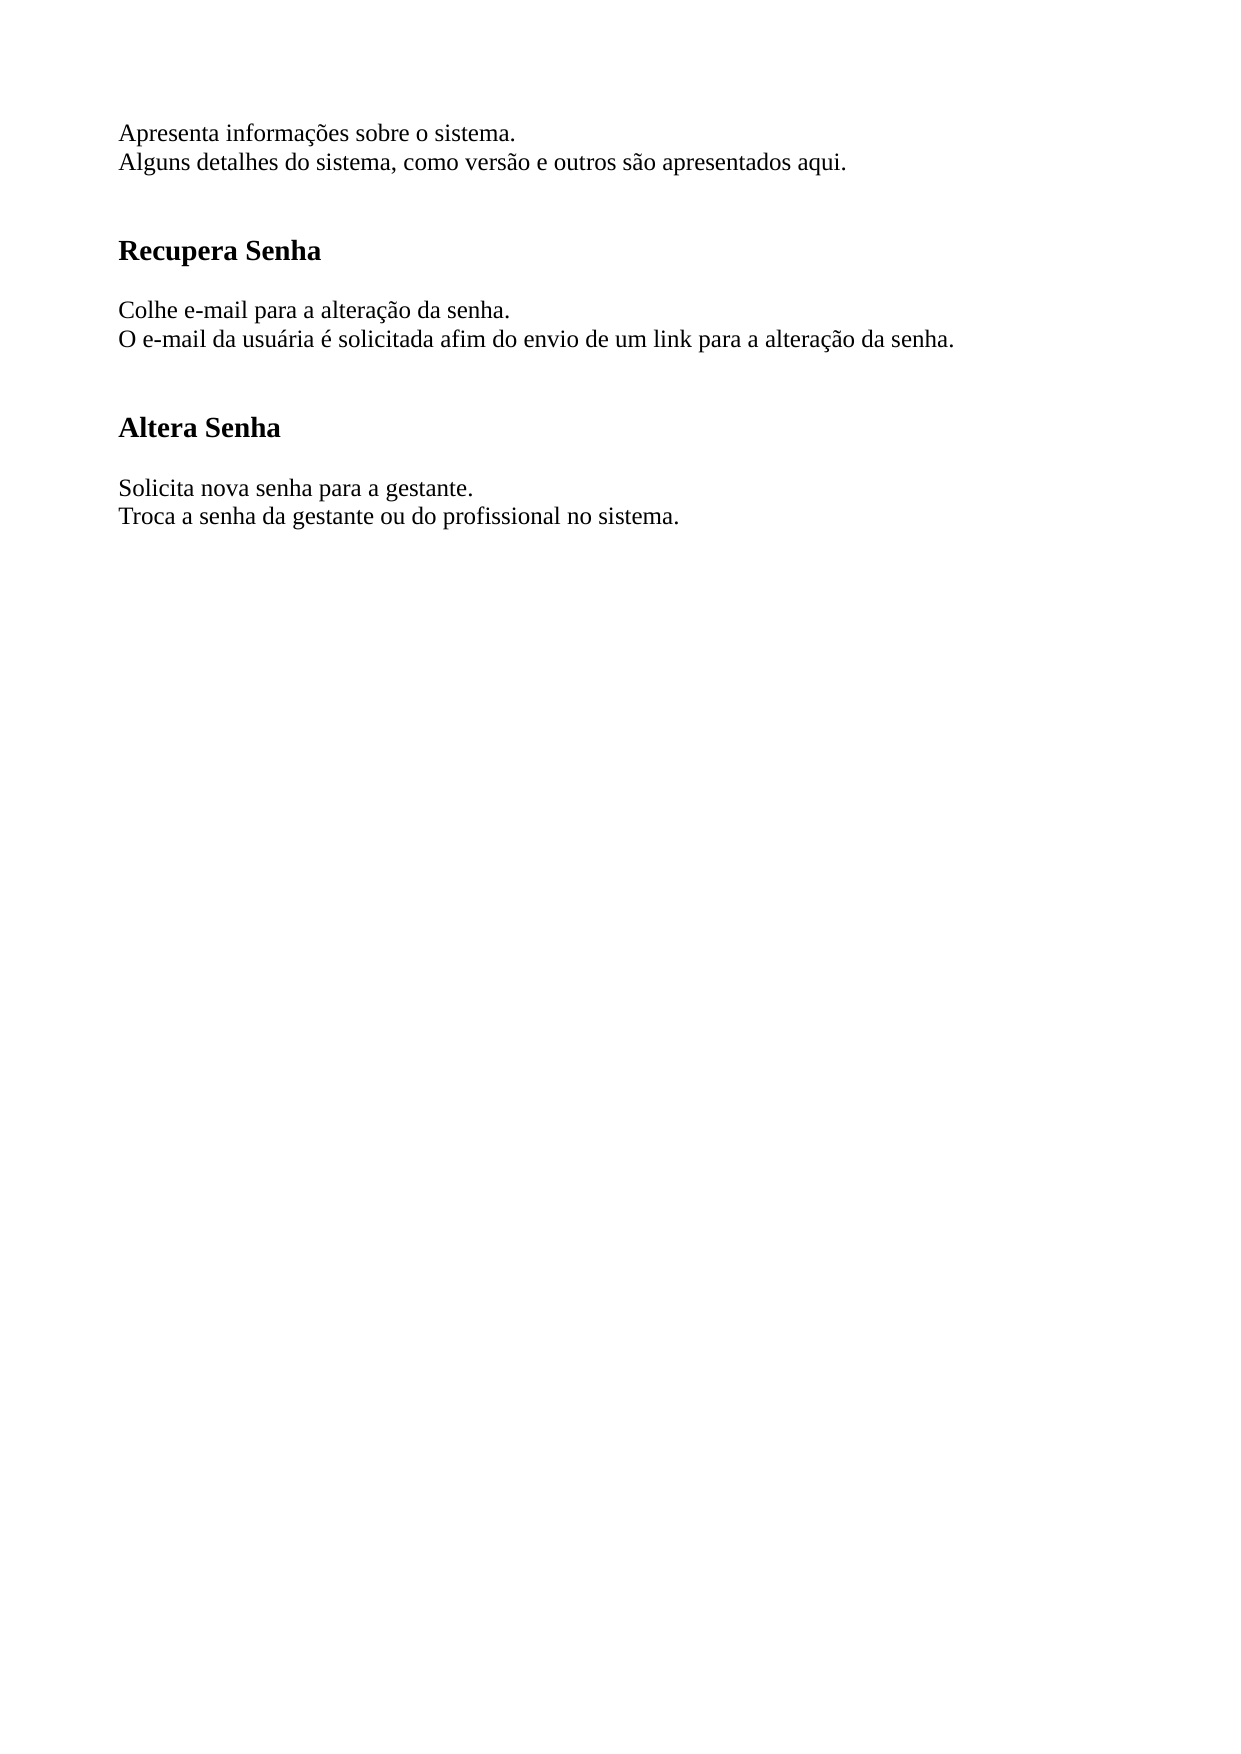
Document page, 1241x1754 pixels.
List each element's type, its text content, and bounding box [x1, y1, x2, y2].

text Altera Senha [118, 410, 1122, 444]
text Recupera Senha [118, 233, 1122, 267]
text O e-mail da usuária é solicitada afim do envio de um link para a alteração da senha. [118, 324, 1122, 353]
text Apresenta informações sobre o sistema. Alguns detalhes do sistema, como versão e outros são apresentados aqui. [118, 118, 1122, 176]
text Colhe e-mail para a alteração da senha. [118, 295, 1122, 324]
text Troca a senha da gestante ou do profissional no sistema. [118, 501, 1122, 530]
text Solicita nova senha para a gestante. [118, 473, 1122, 501]
